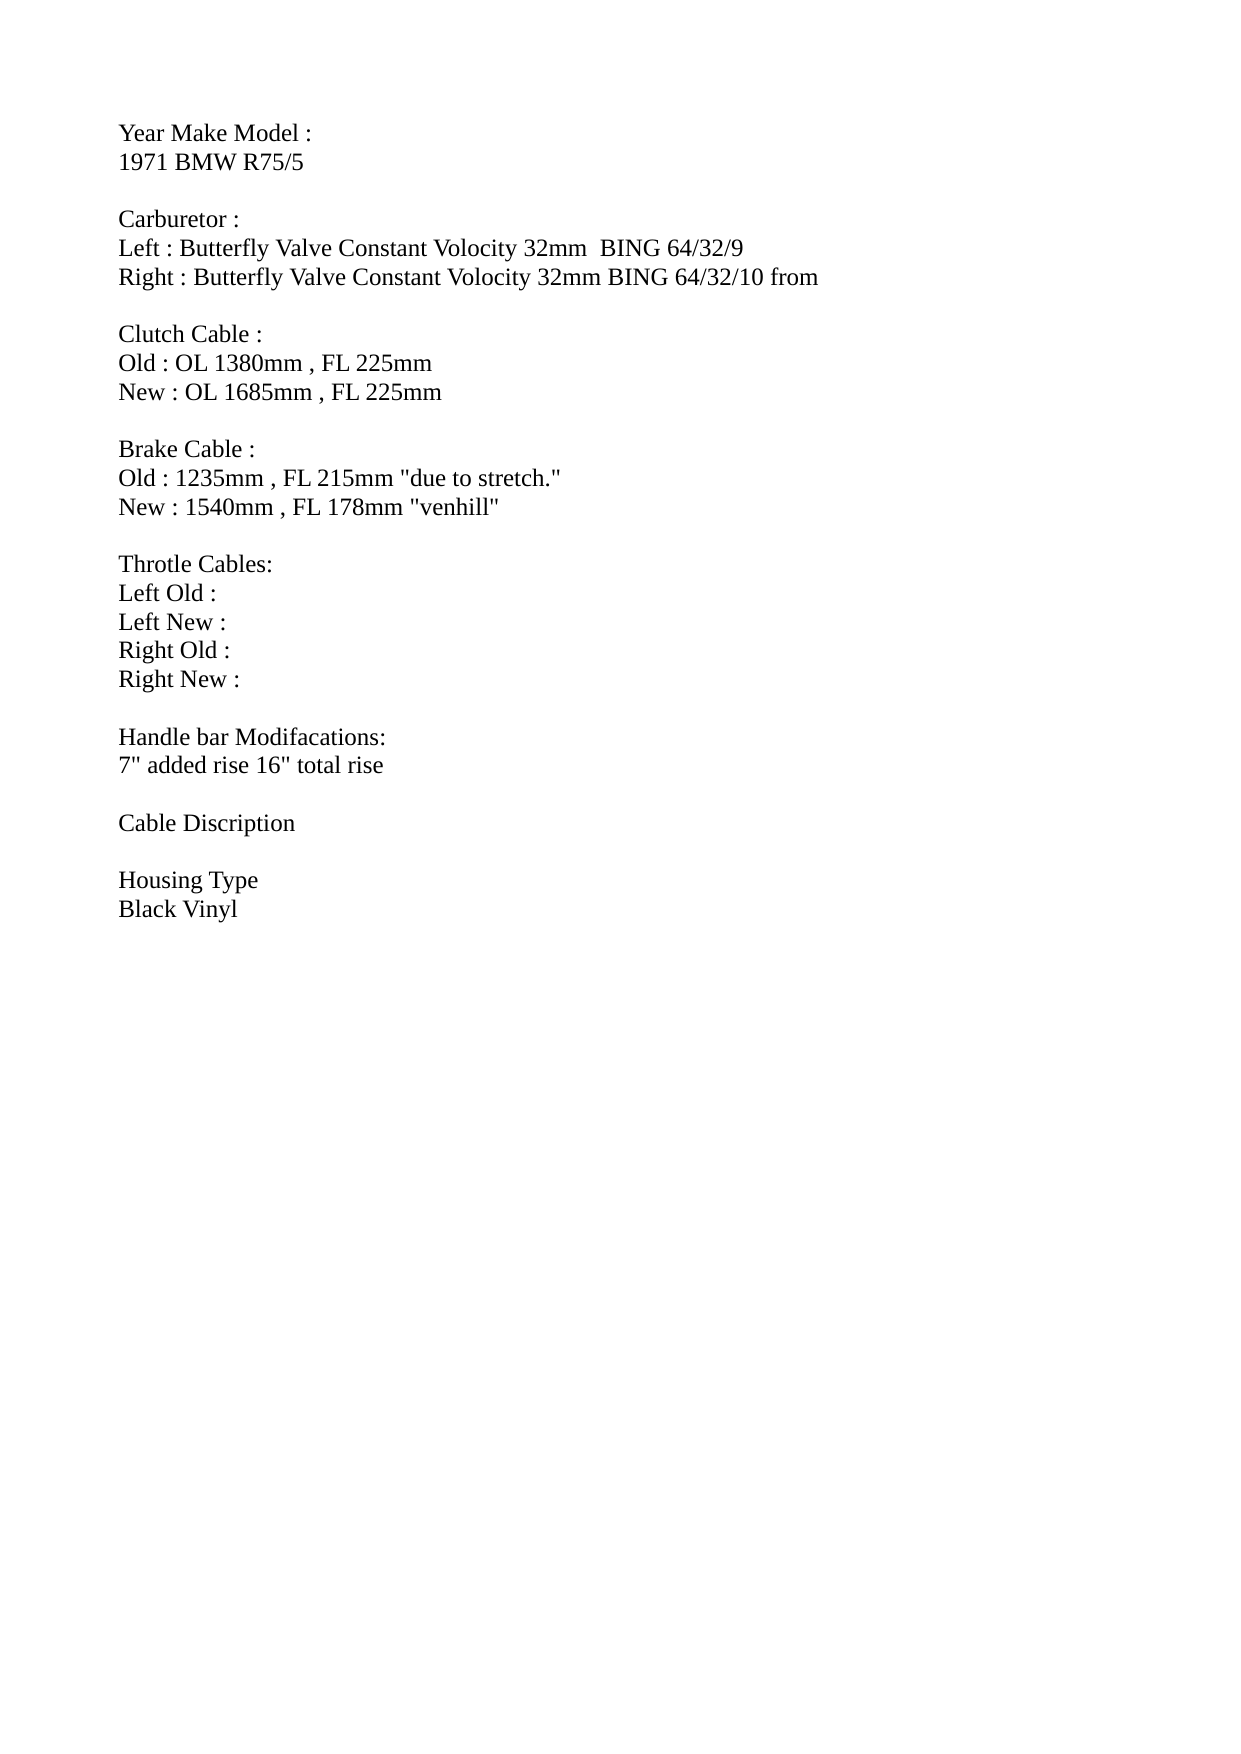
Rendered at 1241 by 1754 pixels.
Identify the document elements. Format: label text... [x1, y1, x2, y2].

text Right Old : [118, 636, 1122, 664]
text Right : Butterfly Valve Constant Volocity 32mm BING 64/32/10 from [118, 262, 1122, 291]
text New : 1540mm , FL 178mm "venhill" [118, 492, 1122, 521]
text Black Vinyl [118, 894, 1122, 923]
text New : OL 1685mm , FL 225mm [118, 377, 1122, 406]
text Brake Cable : [118, 434, 1122, 463]
text Old : 1235mm , FL 215mm "due to stretch." [118, 463, 1122, 492]
text Housing Type [118, 866, 1122, 894]
text 1971 BMW R75/5 [118, 147, 1122, 176]
text Clutch Cable : [118, 319, 1122, 348]
text 7" added rise 16" total rise [118, 751, 1122, 779]
text Cable Discription [118, 808, 1122, 837]
text Handle bar Modifacations: [118, 722, 1122, 751]
text Right New : [118, 664, 1122, 693]
text Throtle Cables: [118, 549, 1122, 578]
text Left Old : [118, 578, 1122, 607]
text Carburetor : [118, 204, 1122, 233]
text Old : OL 1380mm , FL 225mm [118, 348, 1122, 377]
text Left : Butterfly Valve Constant Volocity 32mm BING 64/32/9 [118, 233, 1122, 262]
text Left New : [118, 607, 1122, 636]
text Year Make Model : [118, 118, 1122, 147]
